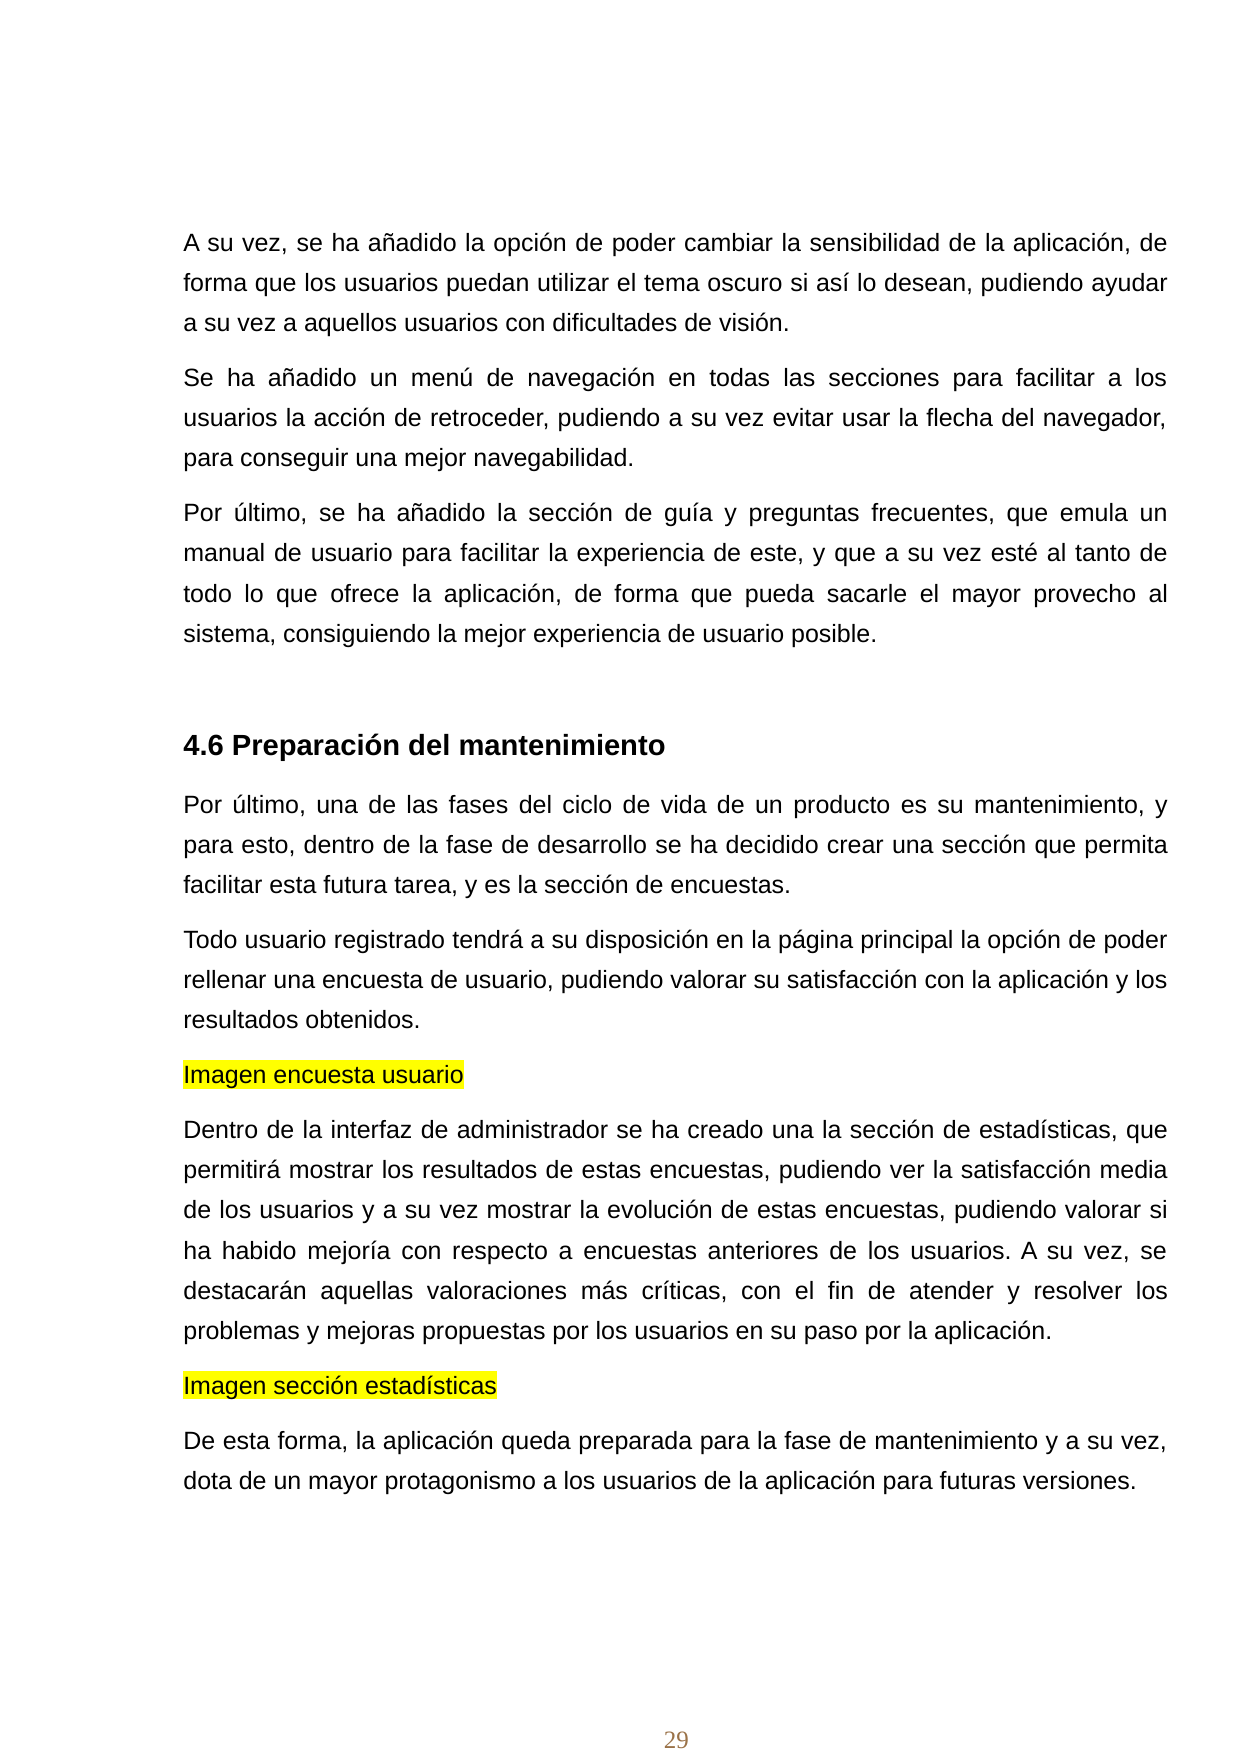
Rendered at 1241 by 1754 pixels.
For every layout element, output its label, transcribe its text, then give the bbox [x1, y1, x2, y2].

text Por último, una de las fases del ciclo de vida de un producto es su mantenimiento, y para esto, dentro de la fase de desarrollo se ha decidido crear una sección que permita facilitar esta futura tarea, y es la sección de encuestas. [183, 790, 1169, 899]
text Todo usuario registrado tendrá a su disposición en la página principal la opción de poder rellenar una encuesta de usuario, pudiendo valorar su satisfacción con la aplicación y los resultados obtenidos. [183, 925, 1169, 1034]
text 4.6 Preparación del mantenimiento [183, 728, 1169, 762]
text Se ha añadido un menú de navegación en todas las secciones para facilitar a los usuarios la acción de retroceder, pudiendo a su vez evitar usar la flecha del navegador, para conseguir una mejor navegabilidad. [183, 363, 1169, 472]
text Por último, se ha añadido la sección de guía y preguntas frecuentes, que emula un manual de usuario para facilitar la experiencia de este, y que a su vez esté al tanto de todo lo que ofrece la aplicación, de forma que pueda sacarle el mayor provecho al sistema, consiguiendo la mejor experiencia de usuario posible. [183, 498, 1169, 647]
text Dentro de la interfaz de administrador se ha creado una la sección de estadísticas, que permitirá mostrar los resultados de estas encuestas, pudiendo ver la satisfacción media de los usuarios y a su vez mostrar la evolución de estas encuestas, pudiendo valorar si ha habido mejoría con respecto a encuestas anteriores de los usuarios. A su vez, se destacarán aquellas valoraciones más críticas, con el fin de atender y resolver los problemas y mejoras propuestas por los usuarios en su paso por la aplicación. [183, 1115, 1169, 1345]
text Imagen encuesta usuario [183, 1060, 1169, 1089]
text A su vez, se ha añadido la opción de poder cambiar la sensibilidad de la aplicación, de forma que los usuarios puedan utilizar el tema oscuro si así lo desean, pudiendo ayudar a su vez a aquellos usuarios con dificultades de visión. [183, 228, 1169, 337]
text Imagen sección estadísticas [183, 1371, 1169, 1399]
text De esta forma, la aplicación queda preparada para la fase de mantenimiento y a su vez, dota de un mayor protagonismo a los usuarios de la aplicación para futuras versiones. [183, 1426, 1169, 1494]
